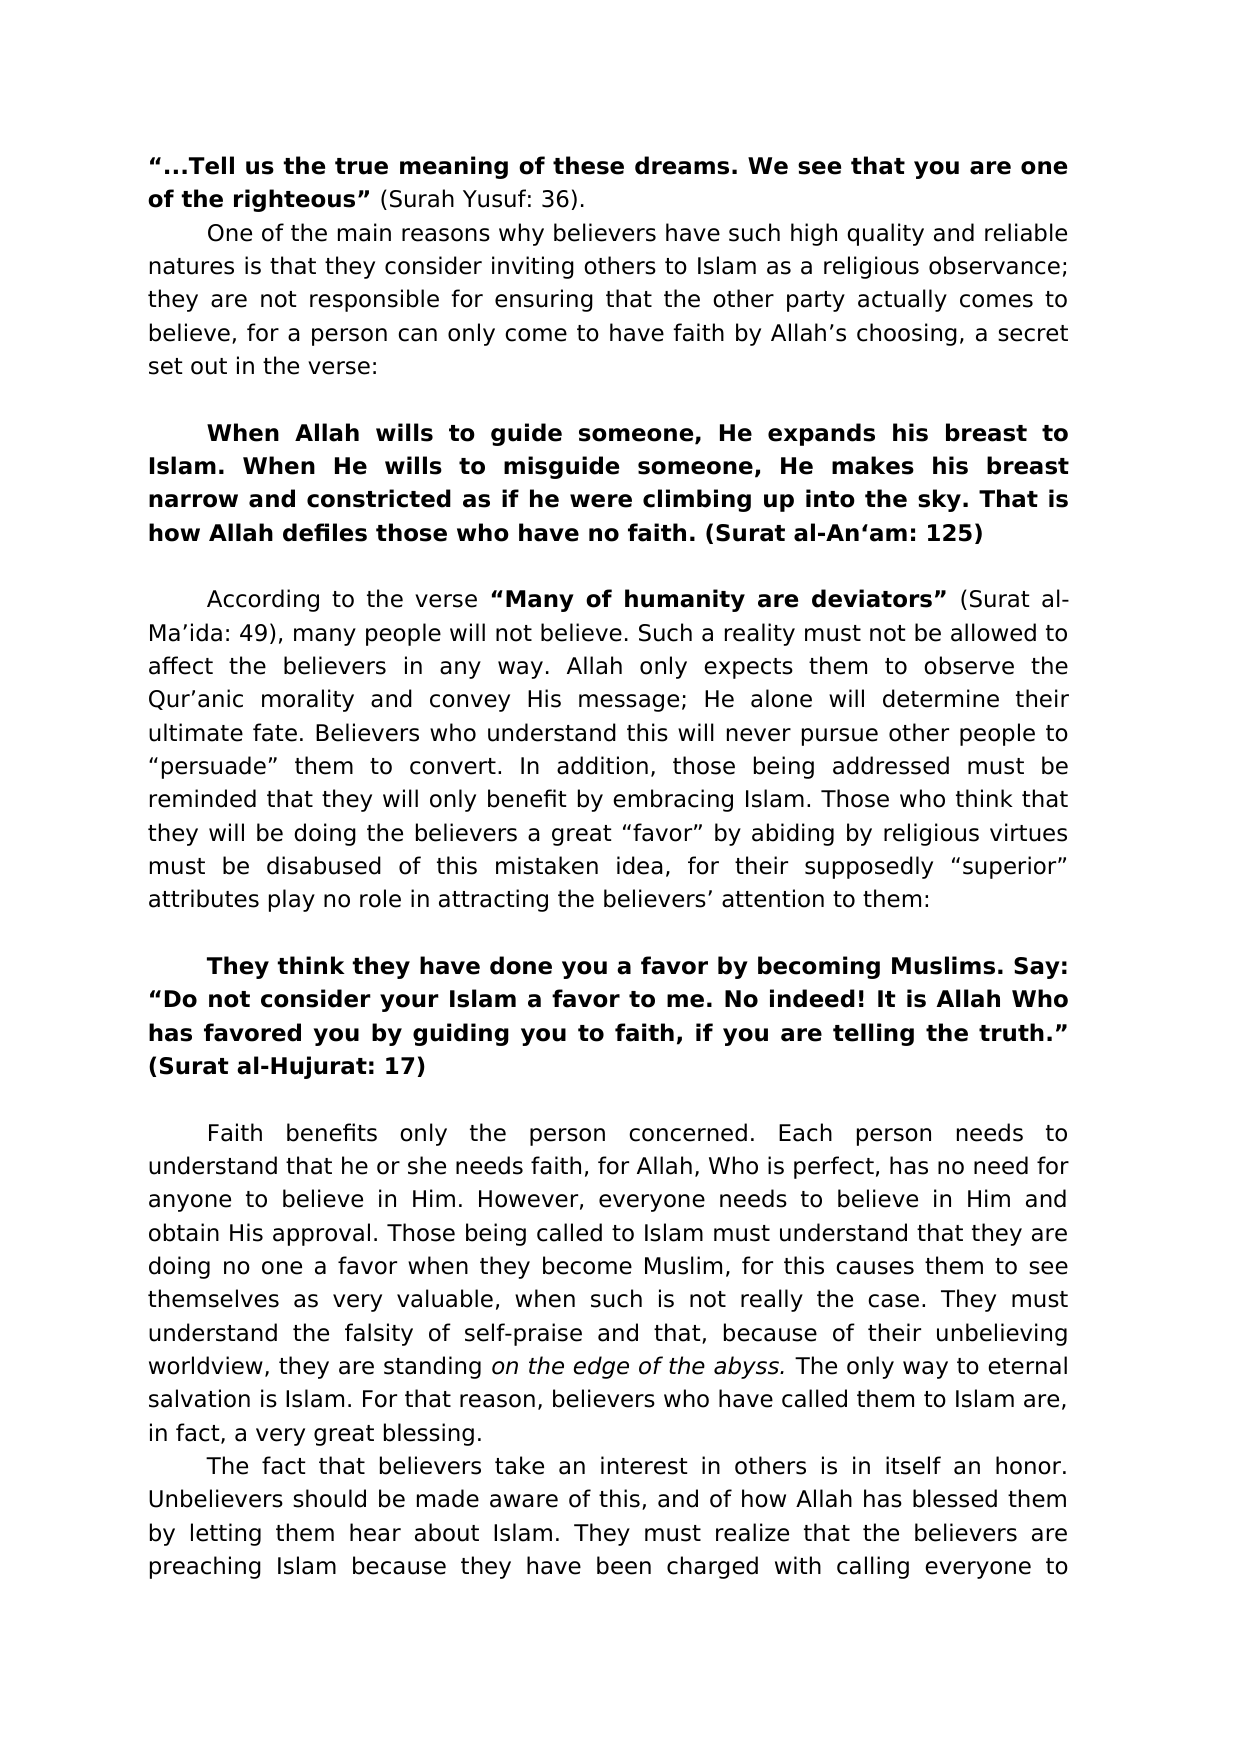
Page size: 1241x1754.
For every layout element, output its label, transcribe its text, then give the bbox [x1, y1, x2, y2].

text They think they have done you a favor by becoming Muslims. Say: “Do not consider your Islam a favor to me. No indeed! It is Allah Who has favored you by guiding you to faith, if you are telling the truth.” (Surat al-Hujurat: 17) [148, 948, 1070, 1081]
text According to the verse “Many of humanity are deviators” (Surat al-Ma’ida: 49), many people will not believe. Such a reality must not be allowed to affect the believers in any way. Allah only expects them to observe the Qur’anic morality and convey His message; He alone will determine their ultimate fate. Believers who understand this will never pursue other people to “persuade” them to convert. In addition, those being addressed must be reminded that they will only benefit by embracing Islam. Those who think that they will be doing the believers a great “favor” by abiding by religious virtues must be disabused of this mistaken idea, for their supposedly “superior” attributes play no role in attracting the believers’ attention to them: [148, 581, 1070, 914]
text The fact that believers take an interest in others is in itself an honor. Unbelievers should be made aware of this, and of how Allah has blessed them by letting them hear about Islam. They must realize that the believers are preaching Islam because they have been charged with calling everyone to [148, 1448, 1070, 1581]
text One of the main reasons why believers have such high quality and reliable natures is that they consider inviting others to Islam as a religious observance; they are not responsible for ensuring that the other party actually comes to believe, for a person can only come to have faith by Allah’s choosing, a secret set out in the verse: [148, 214, 1070, 381]
text “...Tell us the true meaning of these dreams. We see that you are one of the righteous” (Surah Yusuf: 36). [148, 148, 1070, 214]
text Faith benefits only the person concerned. Each person needs to understand that he or she needs faith, for Allah, Who is perfect, has no need for anyone to believe in Him. However, everyone needs to believe in Him and obtain His approval. Those being called to Islam must understand that they are doing no one a favor when they become Muslim, for this causes them to see themselves as very valuable, when such is not really the case. They must understand the falsity of self-praise and that, because of their unbelieving worldview, they are standing on the edge of the abyss. The only way to eternal salvation is Islam. For that reason, believers who have called them to Islam are, in fact, a very great blessing. [148, 1114, 1070, 1448]
text When Allah wills to guide someone, He expands his breast to Islam. When He wills to misguide someone, He makes his breast narrow and constricted as if he were climbing up into the sky. That is how Allah defiles those who have no faith. (Surat al-An‘am: 125) [148, 414, 1070, 548]
